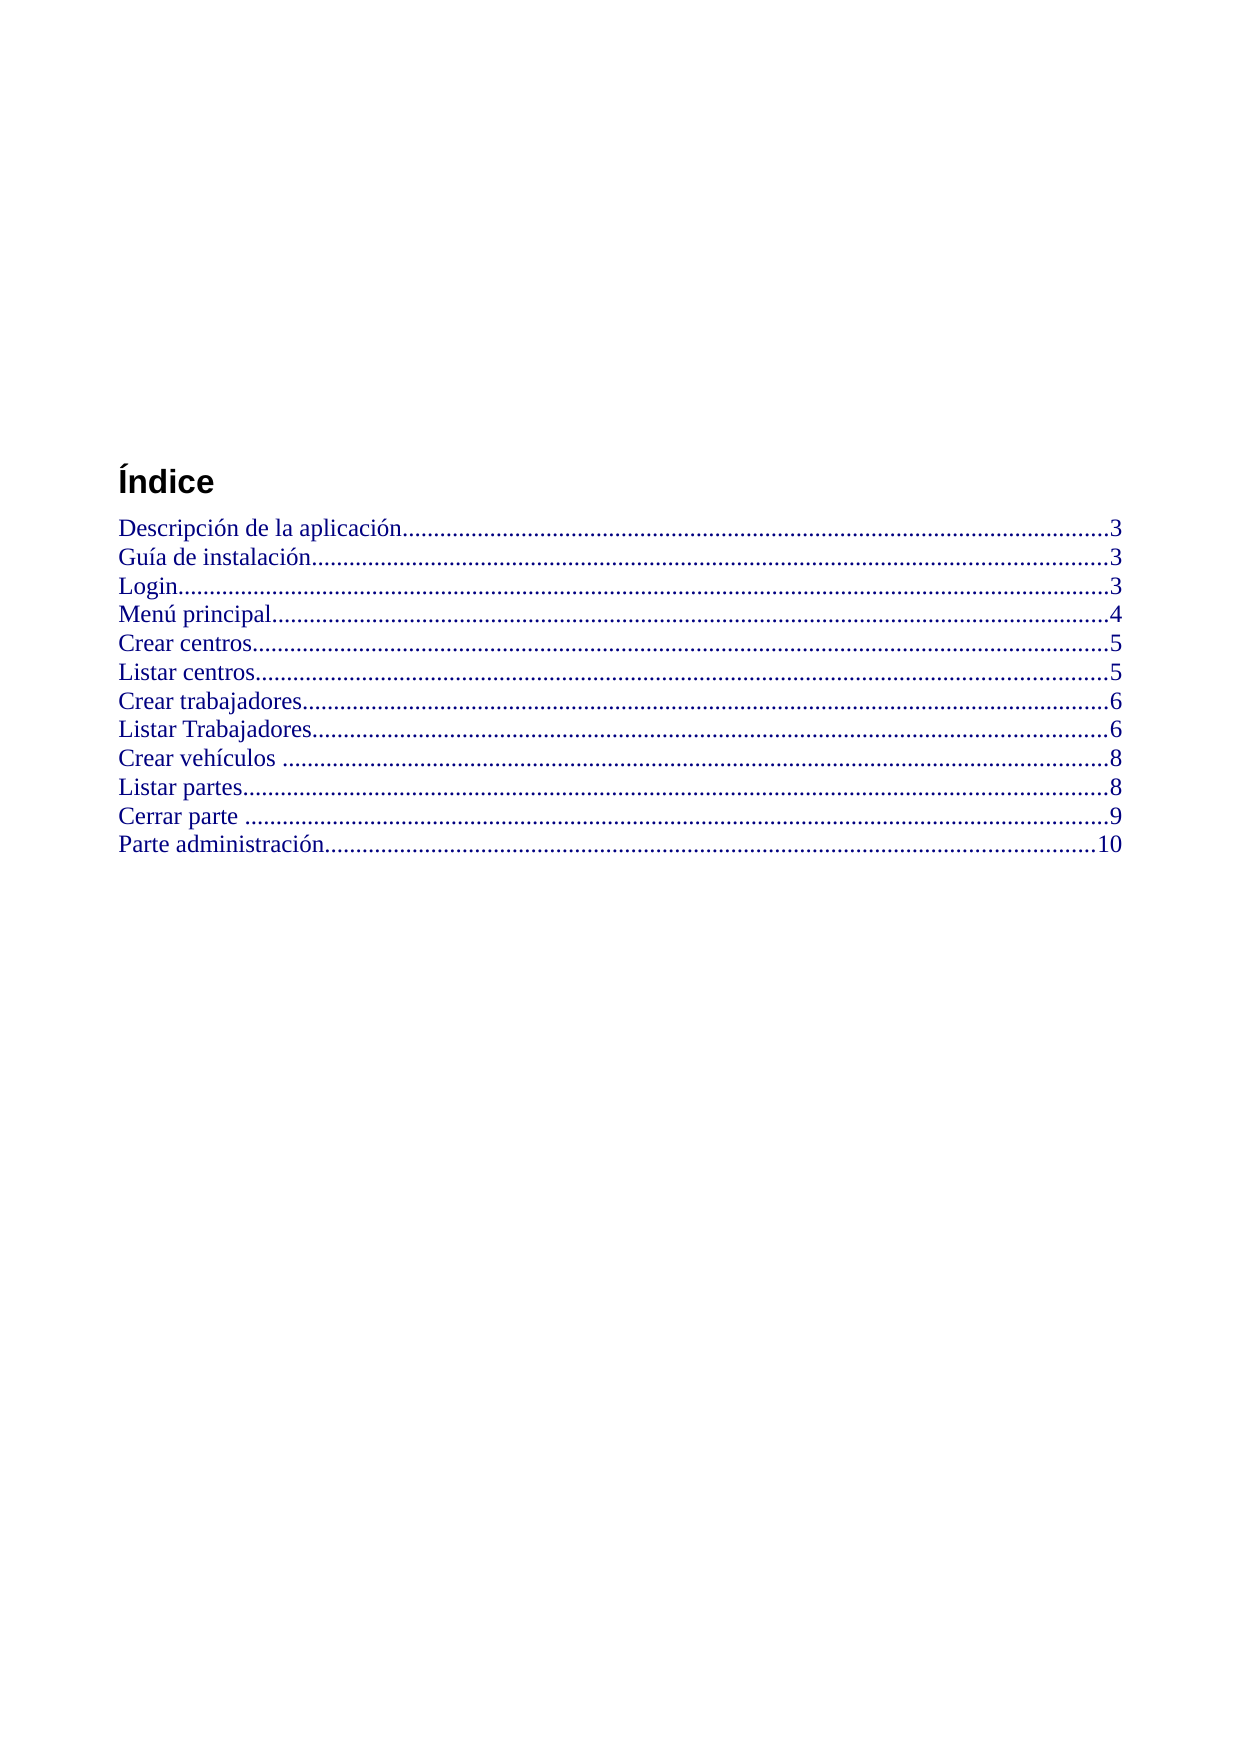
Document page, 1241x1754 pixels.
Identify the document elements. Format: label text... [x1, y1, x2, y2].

text Login 3 [118, 571, 1122, 599]
text Listar partes 8 [118, 772, 1122, 801]
text Descripción de la aplicación 3 [118, 513, 1122, 542]
text Listar centros 5 [118, 657, 1122, 686]
text Crear vehículos 8 [118, 743, 1122, 772]
text Parte administración 10 [118, 829, 1122, 858]
text Listar Trabajadores 6 [118, 714, 1122, 743]
text Menú principal 4 [118, 599, 1122, 628]
text Crear trabajadores 6 [118, 686, 1122, 714]
subtitle Índice [118, 462, 1122, 501]
text Crear centros 5 [118, 628, 1122, 657]
text Guía de instalación 3 [118, 542, 1122, 571]
text Cerrar parte 9 [118, 801, 1122, 829]
